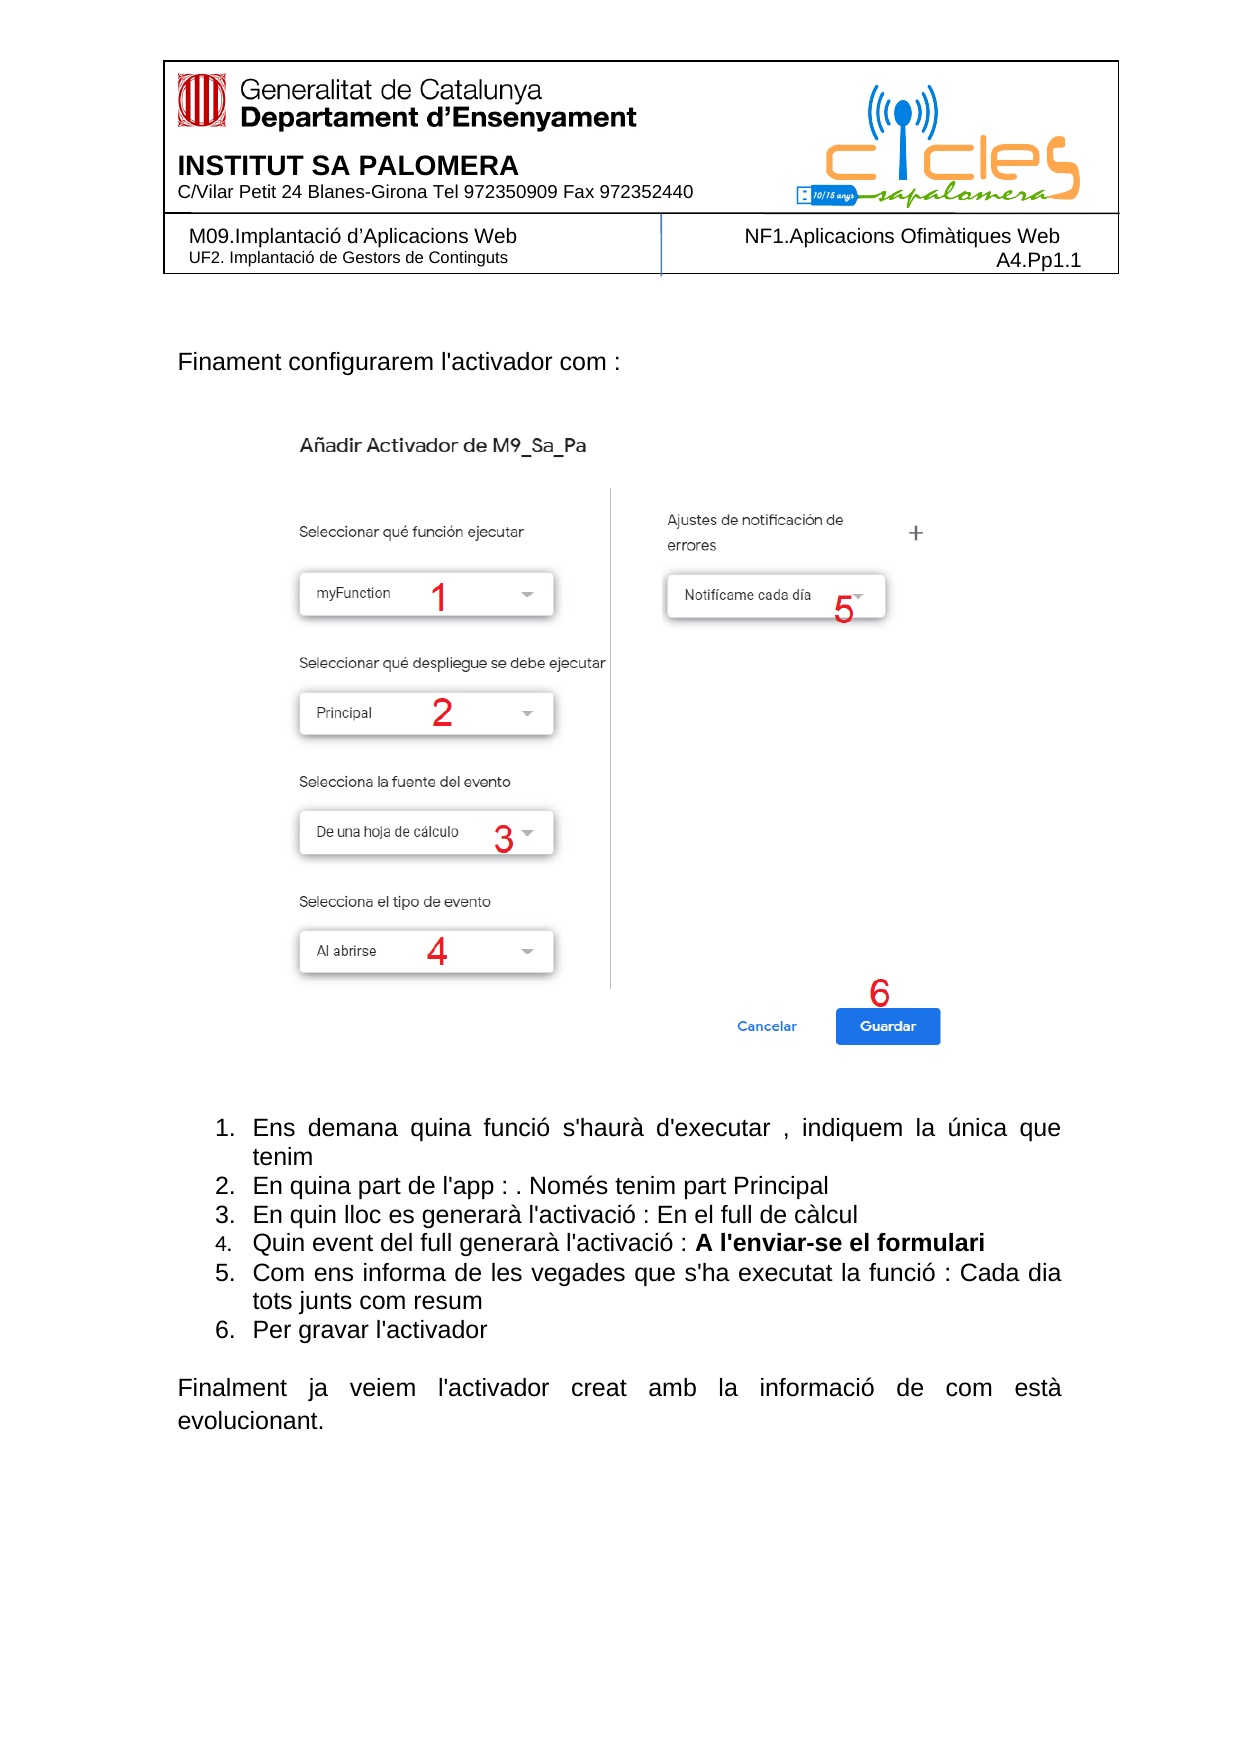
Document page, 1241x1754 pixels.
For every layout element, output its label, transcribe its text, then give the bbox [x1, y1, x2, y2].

list Per gravar l'activador [215, 1315, 1063, 1344]
picture [297, 398, 977, 1070]
list Ens demana quina funció s'haurà d'executar , indiquem la única que tenim [215, 1113, 1063, 1171]
list En quina part de l'app : . Només tenim part Principal [215, 1171, 1063, 1199]
picture [791, 71, 1085, 218]
list Quin event del full generarà l'activació : A l'enviar-se el formulari [215, 1228, 1063, 1257]
text Finament configurarem l'activador com : [177, 347, 1063, 376]
text Finalment ja veiem l'activador creat amb la informació de com està evolucionant. [177, 1373, 1063, 1435]
list En quin lloc es generarà l'activació : En el full de càlcul [215, 1199, 1063, 1228]
list Com ens informa de les vegades que s'ha executat la funció : Cada dia tots junts com resum [215, 1257, 1063, 1315]
